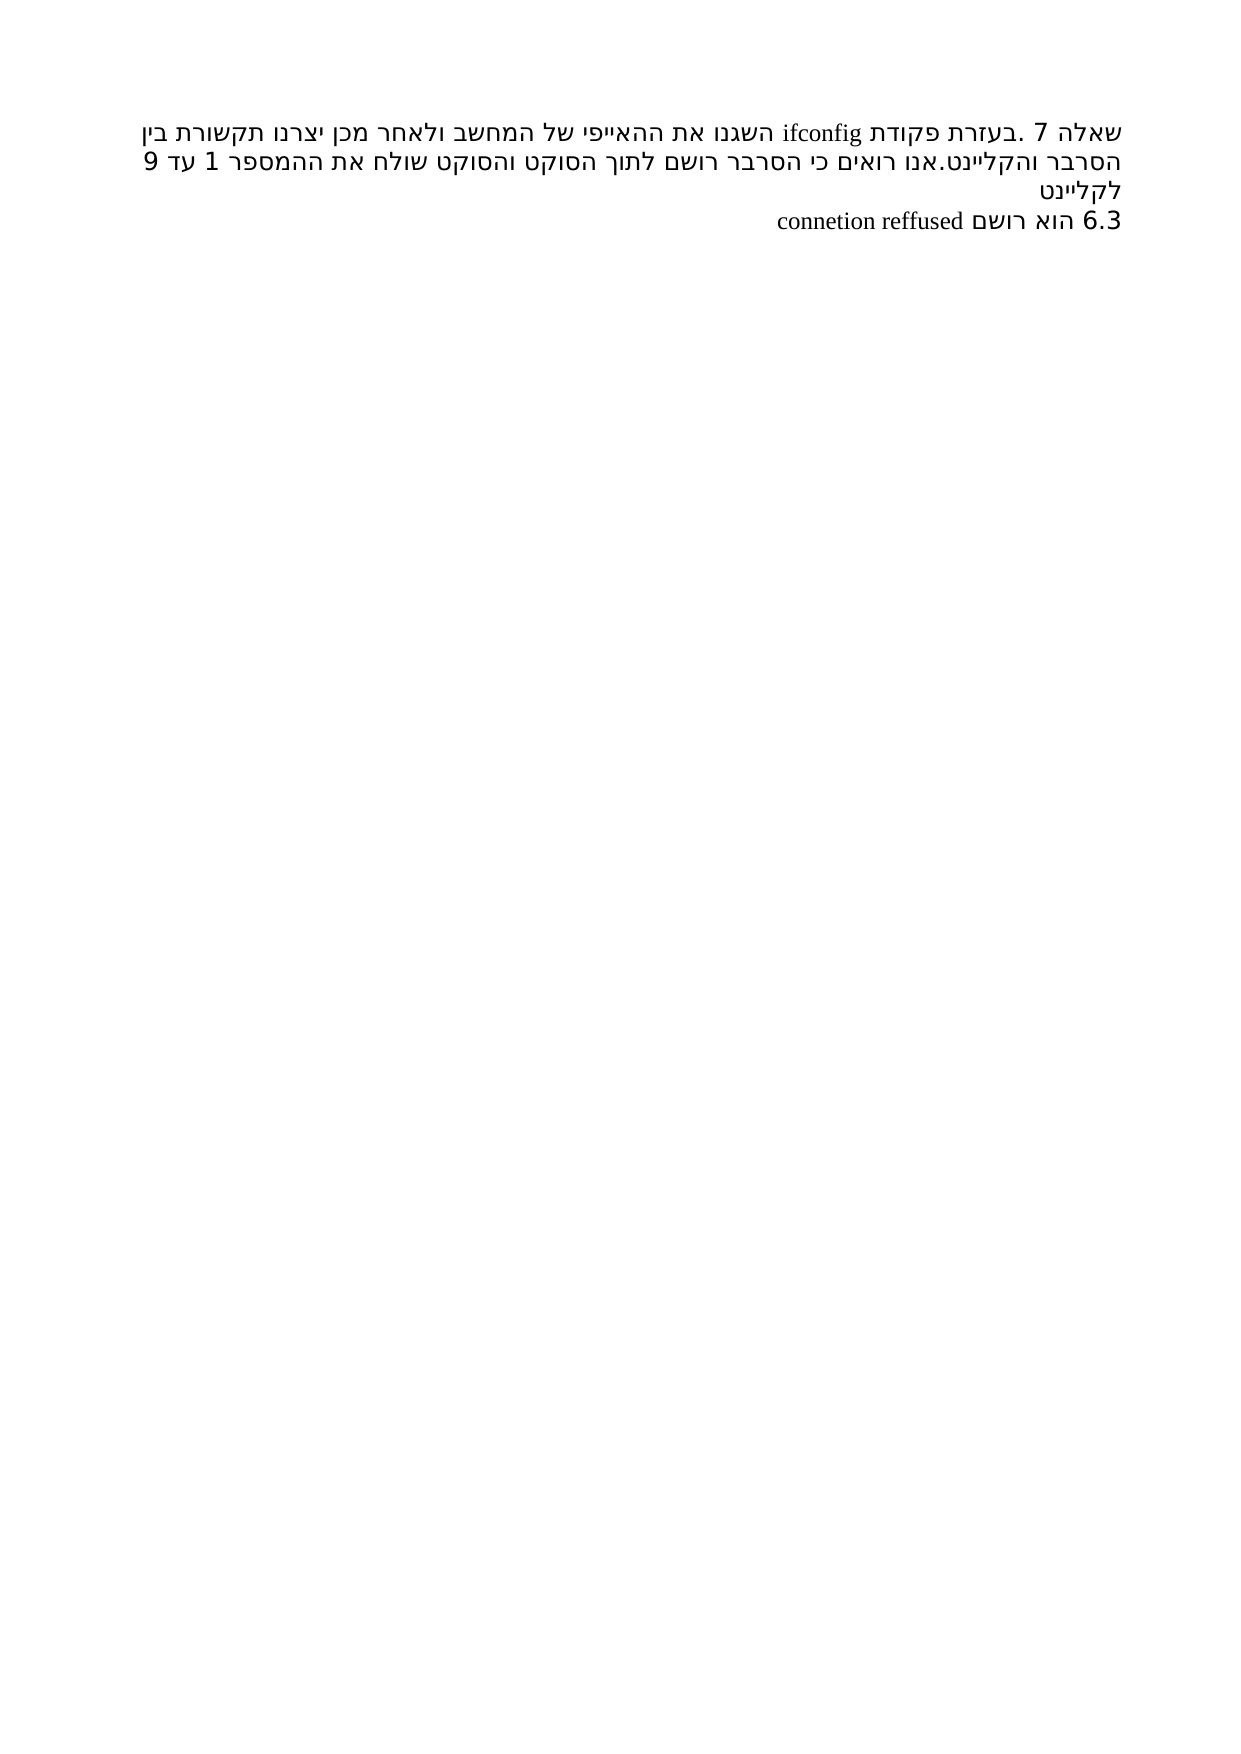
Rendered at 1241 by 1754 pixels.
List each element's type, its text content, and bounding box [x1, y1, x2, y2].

text 6.3 הוא רושם connetion reffused [118, 206, 1122, 235]
text שאלה 7 .בעזרת פקודת ifconfig השגנו את ההאייפי של המחשב ולאחר מכן יצרנו תקשורת בין הסרבר והקליינט.אנו רואים כי הסרבר רושם לתוך הסוקט והסוקט שולח את ההמספר 1 עד 9 לקליינט [118, 118, 1122, 206]
